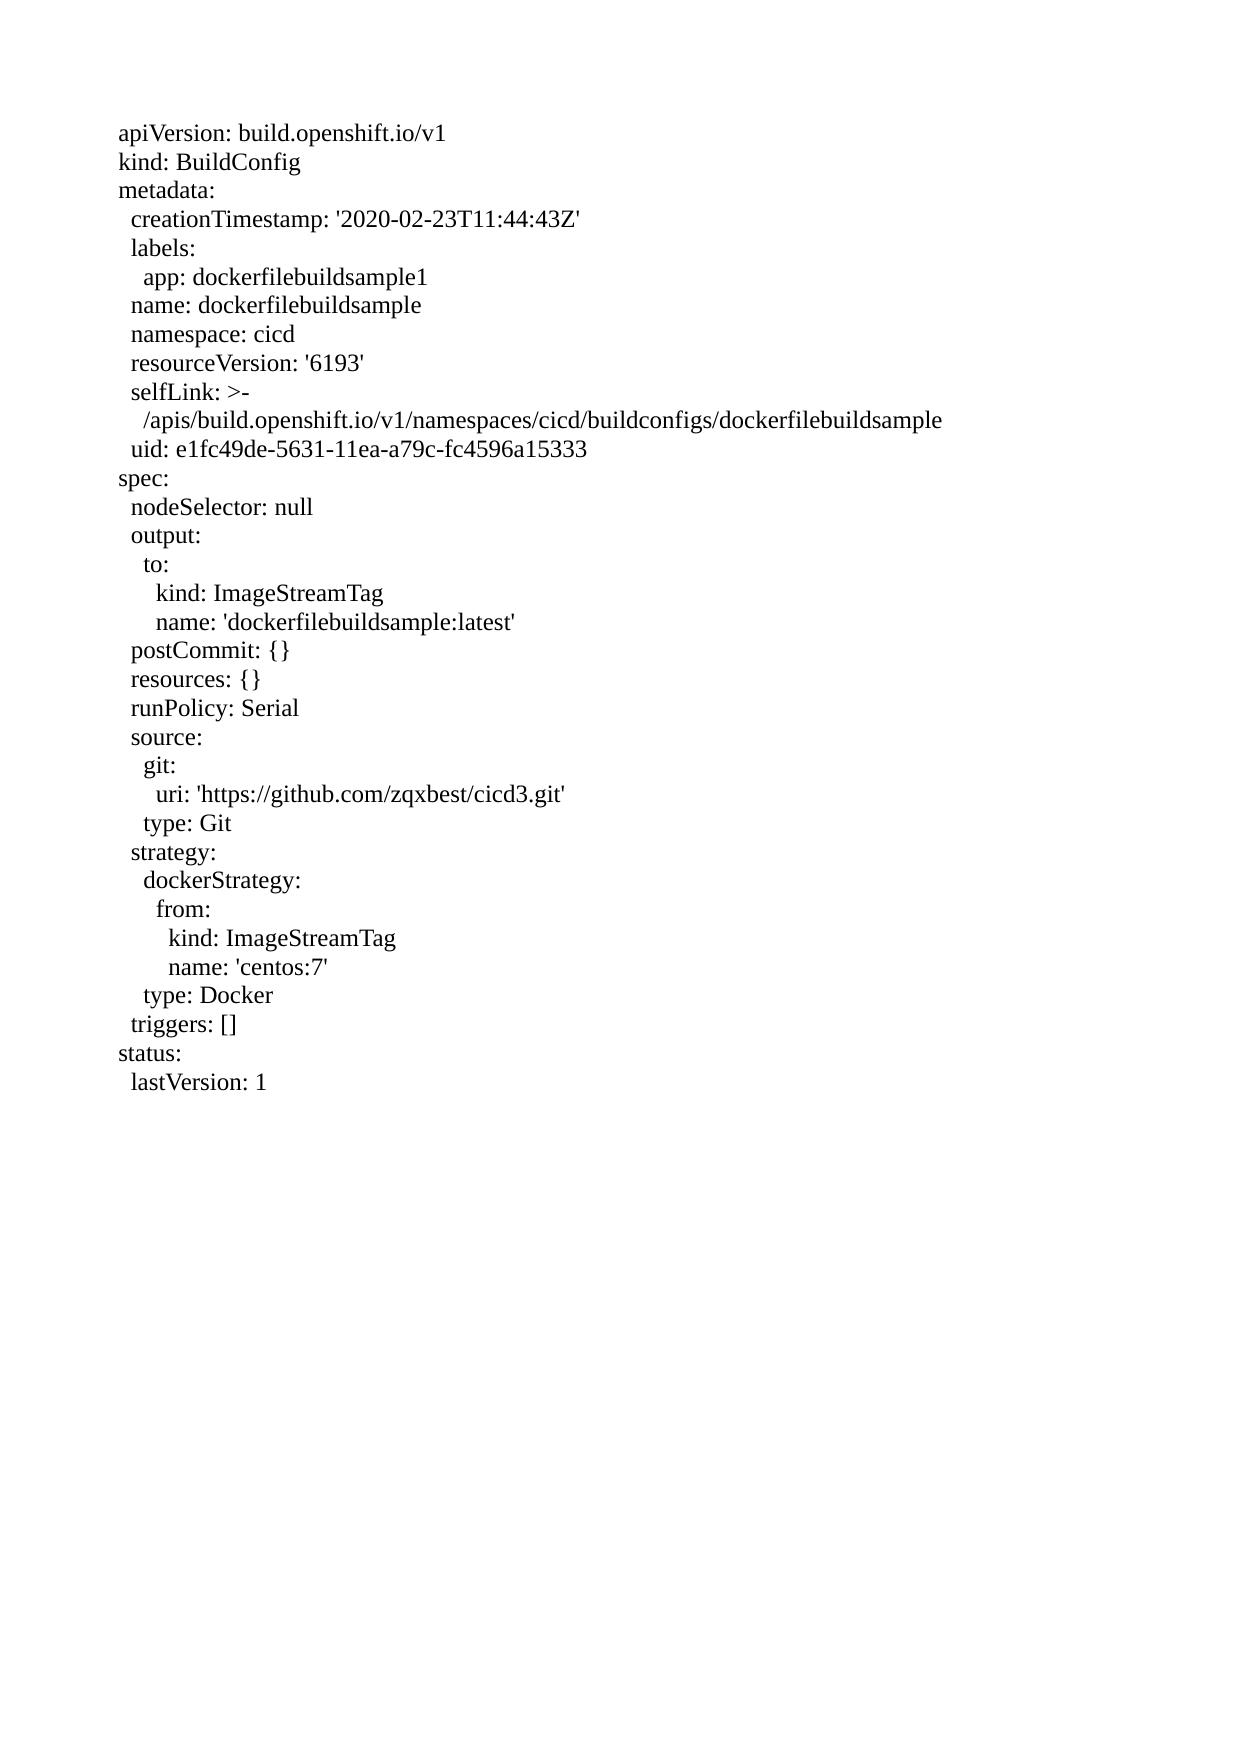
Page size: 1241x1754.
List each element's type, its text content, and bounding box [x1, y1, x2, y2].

text status: [118, 1038, 1122, 1067]
text source: [118, 722, 1122, 751]
text dockerStrategy: [118, 866, 1122, 894]
text name: dockerfilebuildsample [118, 291, 1122, 319]
text spec: [118, 463, 1122, 492]
text kind: ImageStreamTag [118, 923, 1122, 952]
text lastVersion: 1 [118, 1067, 1122, 1096]
text namespace: cicd [118, 319, 1122, 348]
text apiVersion: build.openshift.io/v1 [118, 118, 1122, 147]
text name: 'dockerfilebuildsample:latest' [118, 607, 1122, 636]
text nodeSelector: null [118, 492, 1122, 521]
text kind: BuildConfig [118, 147, 1122, 176]
text postCommit: {} [118, 636, 1122, 664]
text name: 'centos:7' [118, 952, 1122, 981]
text selfLink: >- [118, 377, 1122, 406]
text metadata: [118, 176, 1122, 204]
text labels: [118, 233, 1122, 262]
text git: [118, 751, 1122, 779]
text resources: {} [118, 664, 1122, 693]
text creationTimestamp: '2020-02-23T11:44:43Z' [118, 204, 1122, 233]
text /apis/build.openshift.io/v1/namespaces/cicd/buildconfigs/dockerfilebuildsample [118, 406, 1122, 434]
text runPolicy: Serial [118, 693, 1122, 722]
text to: [118, 549, 1122, 578]
text uid: e1fc49de-5631-11ea-a79c-fc4596a15333 [118, 434, 1122, 463]
text strategy: [118, 837, 1122, 866]
text uri: 'https://github.com/zqxbest/cicd3.git' [118, 779, 1122, 808]
text output: [118, 521, 1122, 549]
text resourceVersion: '6193' [118, 348, 1122, 377]
text triggers: [] [118, 1009, 1122, 1038]
text type: Docker [118, 981, 1122, 1009]
text kind: ImageStreamTag [118, 578, 1122, 607]
text app: dockerfilebuildsample1 [118, 262, 1122, 291]
text type: Git [118, 808, 1122, 837]
text from: [118, 894, 1122, 923]
